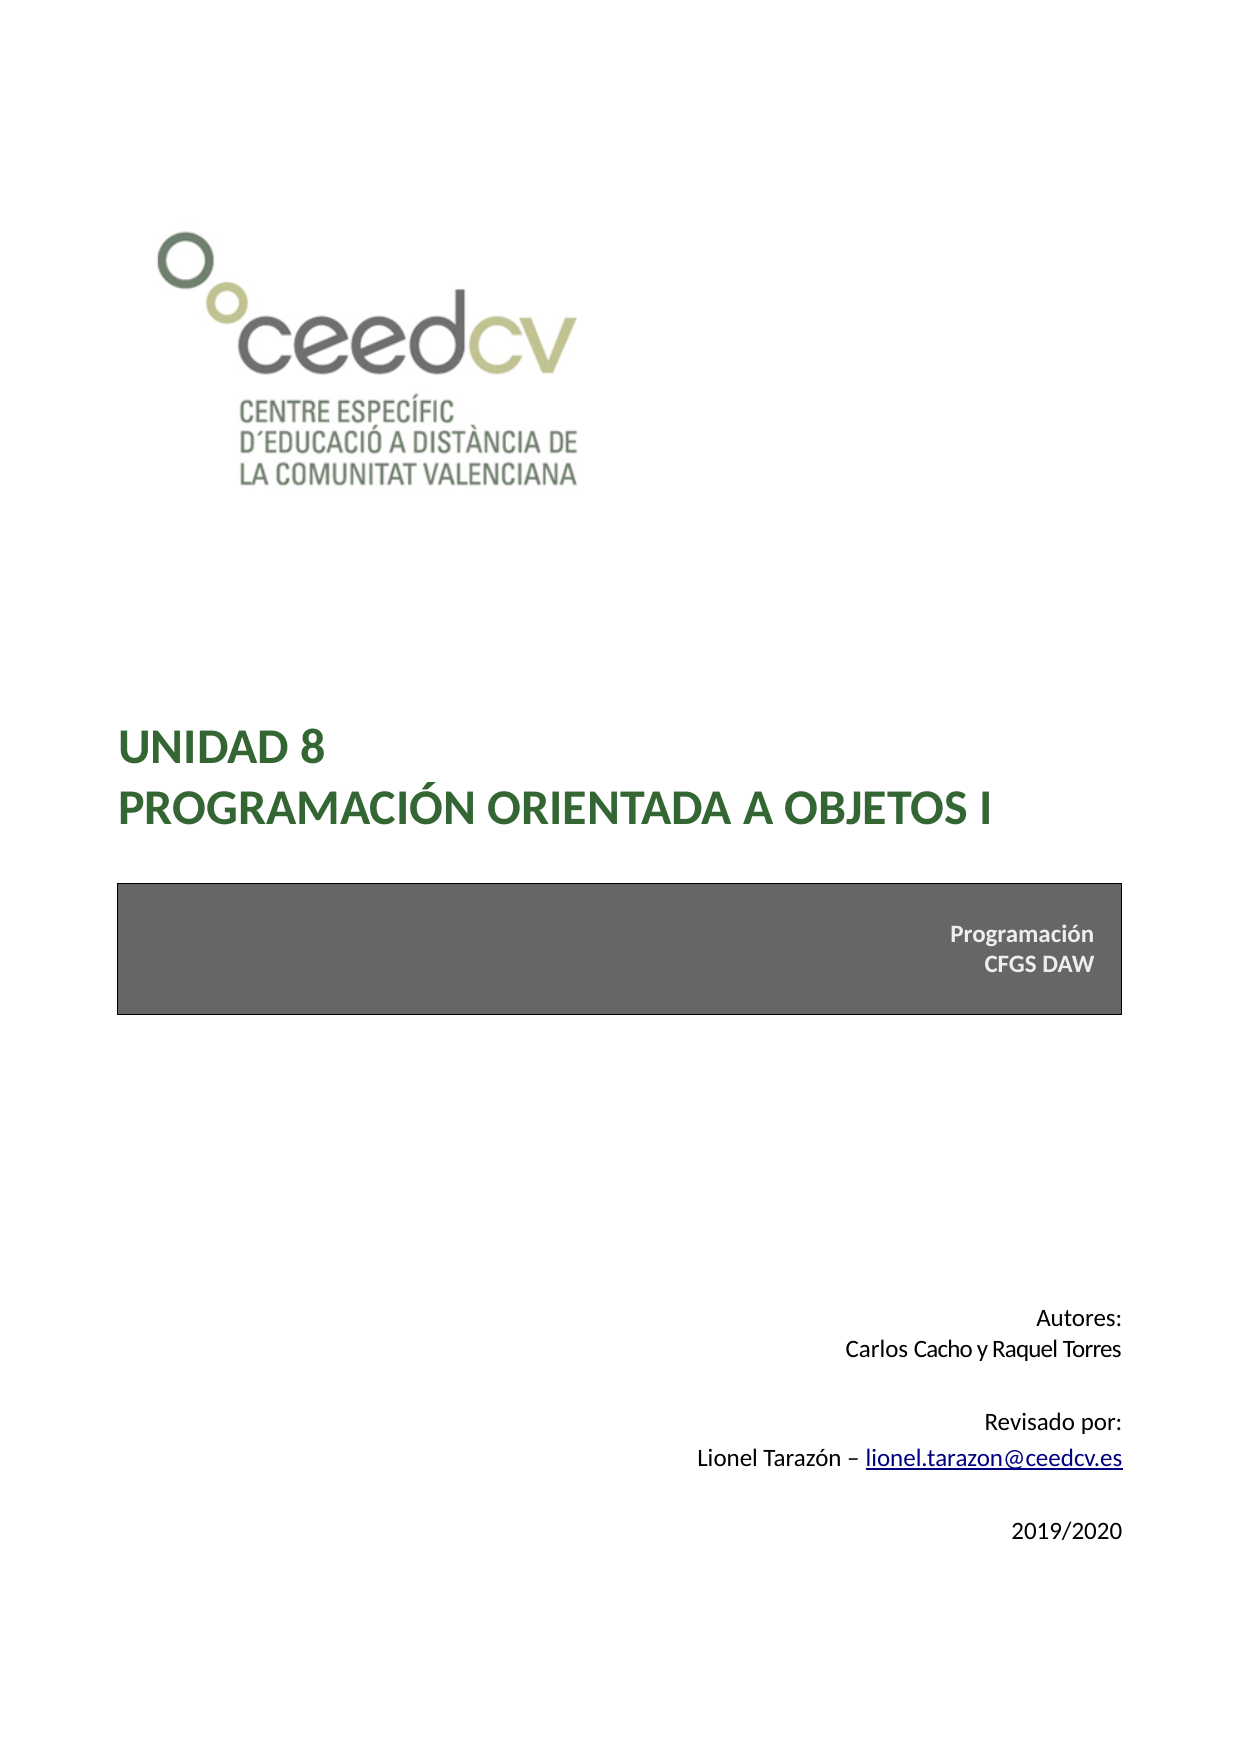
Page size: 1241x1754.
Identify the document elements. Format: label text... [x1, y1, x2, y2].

text 2019/2020 [231, 1515, 1122, 1546]
text Programación orientada a objetos I [118, 776, 1122, 837]
text Lionel Tarazón – lionel.tarazon@ceedcv.es [231, 1442, 1122, 1473]
text Carlos Cacho y Raquel Torres [118, 1333, 1122, 1363]
picture [118, 204, 681, 514]
text Revisado por: [231, 1406, 1122, 1436]
text UNIDAD 8 [118, 714, 1122, 776]
text Programación [121, 918, 1094, 948]
text CFGS DAW [121, 948, 1094, 979]
text Autores: [118, 1302, 1122, 1333]
